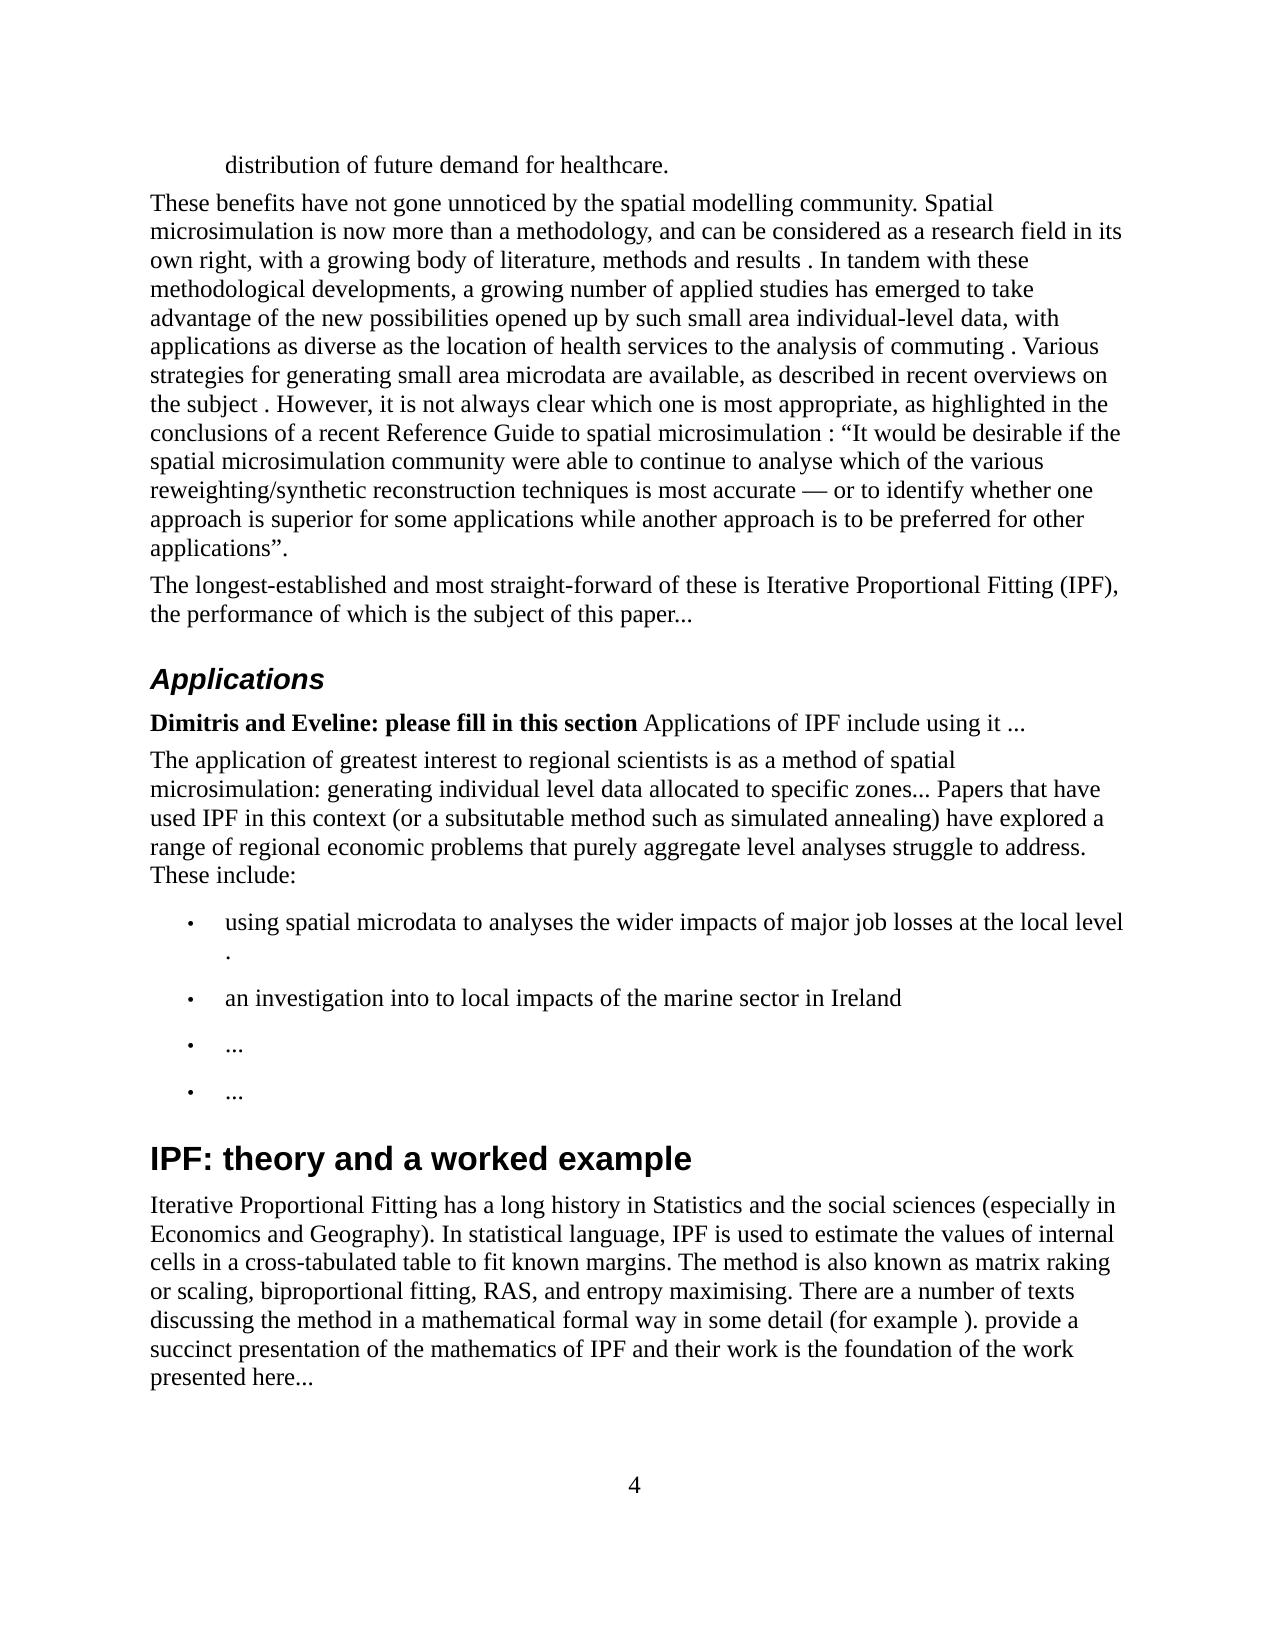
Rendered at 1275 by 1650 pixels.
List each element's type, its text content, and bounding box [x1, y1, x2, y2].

list an investigation into to local impacts of the marine sector in Ireland [187, 983, 1125, 1011]
list ... [187, 1076, 1125, 1105]
text The longest-established and most straight-forward of these is Iterative Proportional Fitting (IPF), the performance of which is the subject of this paper... [150, 570, 1125, 628]
subtitle IPF: theory and a worked example [150, 1139, 1125, 1177]
text These benefits have not gone unnoticed by the spatial modelling community. Spatial microsimulation is now more than a methodology, and can be considered as a research field in its own right, with a growing body of literature, methods and results . In tandem with these methodological developments, a growing number of applied studies has emerged to take advantage of the new possibilities opened up by such small area individual-level data, with applications as diverse as the location of health services to the analysis of commuting . Various strategies for generating small area microdata are available, as described in recent overviews on the subject . However, it is not always clear which one is most appropriate, as highlighted in the conclusions of a recent Reference Guide to spatial microsimulation : “It would be desirable if the spatial microsimulation community were able to continue to analyse which of the various reweighting/synthetic reconstruction techniques is most accurate — or to identify whether one approach is superior for some applications while another approach is to be preferred for other applications”. [150, 188, 1125, 561]
subtitle Applications [150, 662, 1125, 695]
list distribution of future demand for healthcare. [187, 150, 1125, 179]
text Dimitris and Eveline: please fill in this section Applications of IPF include using it ... [150, 708, 1125, 737]
list ... [187, 1029, 1125, 1058]
list using spatial microdata to analyses the wider impacts of major job losses at the local level . [187, 907, 1125, 965]
text Iterative Proportional Fitting has a long history in Statistics and the social sciences (especially in Economics and Geography). In statistical language, IPF is used to estimate the values of internal cells in a cross-tabulated table to fit known margins. The method is also known as matrix raking or scaling, biproportional fitting, RAS, and entropy maximising. There are a number of texts discussing the method in a mathematical formal way in some detail (for example ). provide a succinct presentation of the mathematics of IPF and their work is the foundation of the work presented here... [150, 1190, 1125, 1391]
text The application of greatest interest to regional scientists is as a method of spatial microsimulation: generating individual level data allocated to specific zones... Papers that have used IPF in this context (or a subsitutable method such as simulated annealing) have explored a range of regional economic problems that purely aggregate level analyses struggle to address. These include: [150, 746, 1125, 889]
